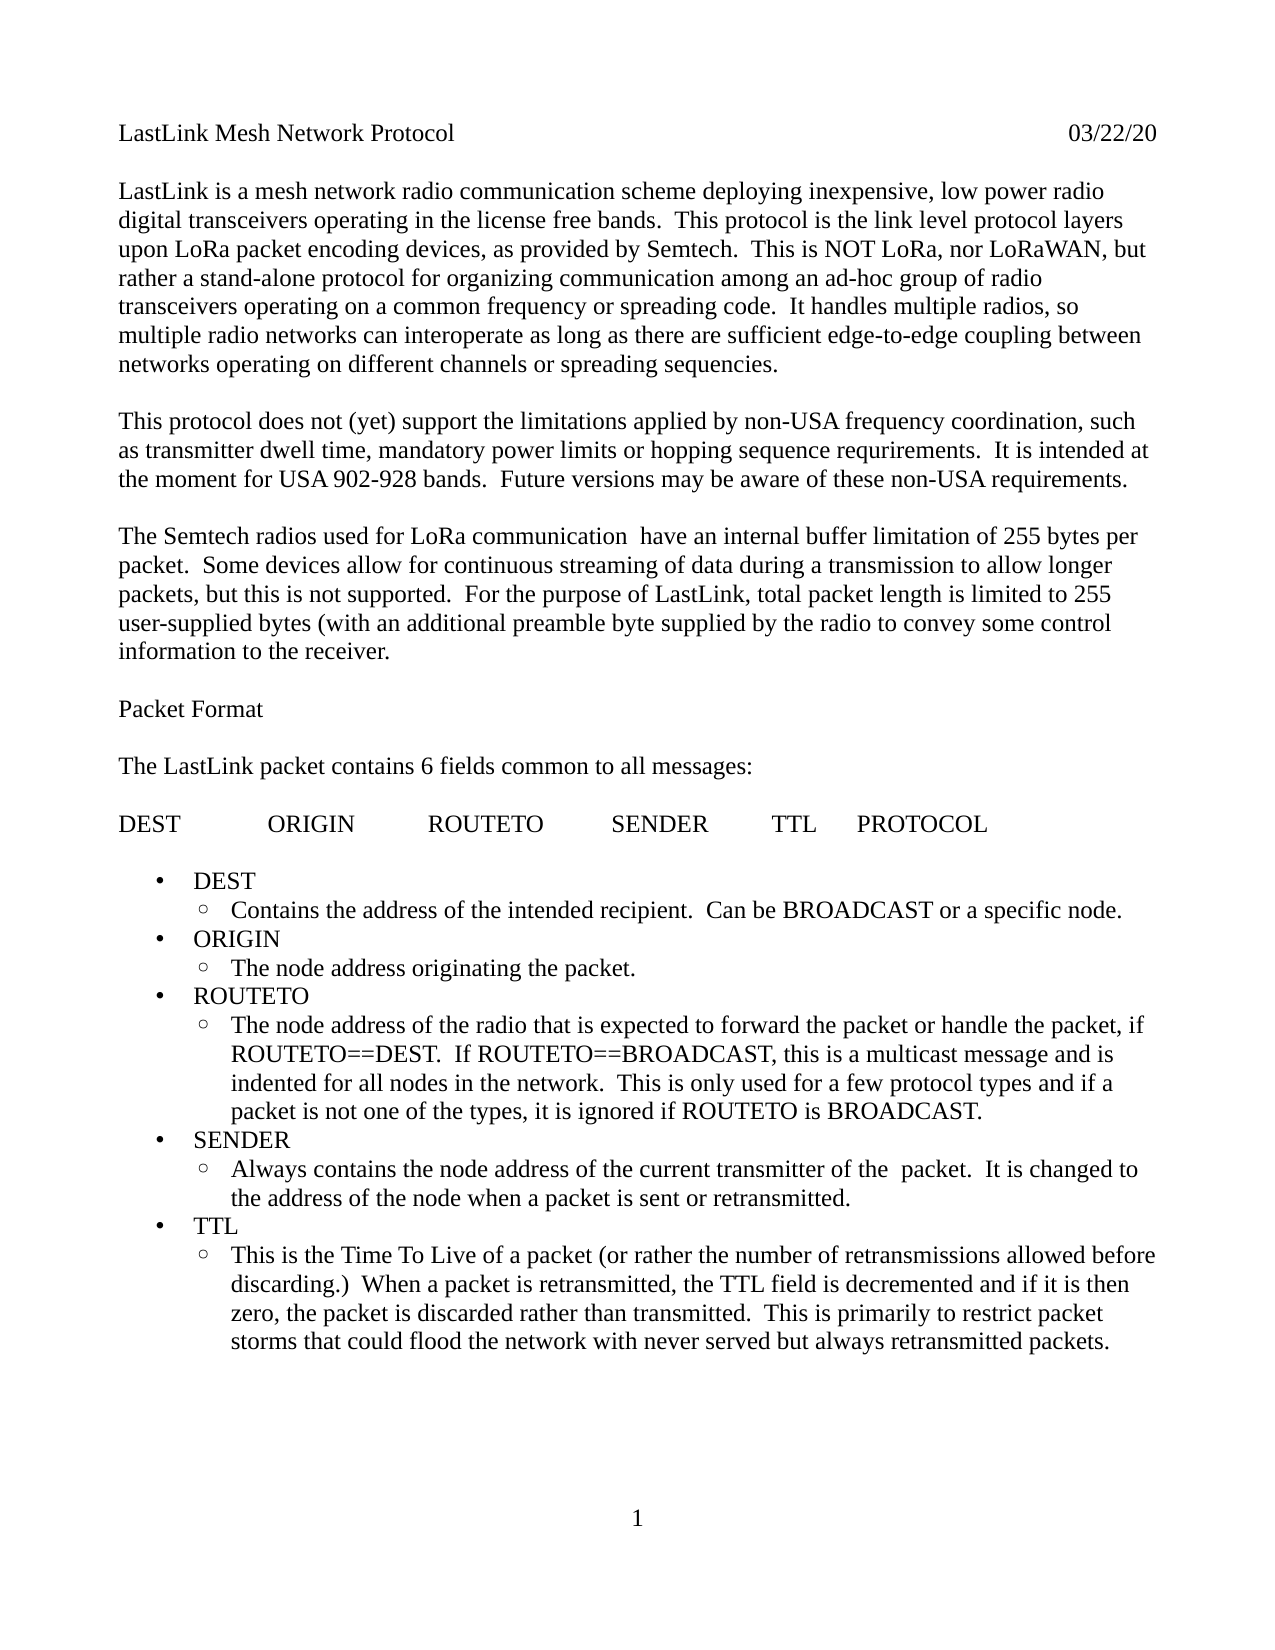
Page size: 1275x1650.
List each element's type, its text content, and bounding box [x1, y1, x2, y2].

list The node address of the radio that is expected to forward the packet or handle the packet, if ROUTETO==DEST. If ROUTETO==BROADCAST, this is a multicast message and is indented for all nodes in the network. This is only used for a few protocol types and if a packet is not one of the types, it is ignored if ROUTETO is BROADCAST. [193, 1010, 1157, 1125]
list Contains the address of the intended recipient. Can be BROADCAST or a specific node. [193, 895, 1157, 924]
text The Semtech radios used for LoRa communication have an internal buffer limitation of 255 bytes per packet. Some devices allow for continuous streaming of data during a transmission to allow longer packets, but this is not supported. For the purpose of LastLink, total packet length is limited to 255 user-supplied bytes (with an additional preamble byte supplied by the radio to convey some control information to the receiver. [118, 521, 1157, 665]
list TTL [156, 1211, 1157, 1240]
list SENDER [156, 1125, 1157, 1154]
text The LastLink packet contains 6 fields common to all messages: [118, 751, 1157, 780]
list The node address originating the packet. [193, 953, 1157, 981]
text LastLink is a mesh network radio communication scheme deploying inexpensive, low power radio digital transceivers operating in the license free bands. This protocol is the link level protocol layers upon LoRa packet encoding devices, as provided by Semtech. This is NOT LoRa, nor LoRaWAN, but rather a stand-alone protocol for organizing communication among an ad-hoc group of radio transceivers operating on a common frequency or spreading code. It handles multiple radios, so multiple radio networks can interoperate as long as there are sufficient edge-to-edge coupling between networks operating on different channels or spreading sequencies. [118, 176, 1157, 378]
text Packet Format [118, 694, 1157, 723]
list Always contains the node address of the current transmitter of the packet. It is changed to the address of the node when a packet is sent or retransmitted. [193, 1154, 1157, 1211]
text DEST ORIGIN ROUTETO SENDER TTL PROTOCOL [118, 809, 1157, 838]
list DEST [156, 866, 1157, 895]
text This protocol does not (yet) support the limitations applied by non-USA frequency coordination, such as transmitter dwell time, mandatory power limits or hopping sequence requrirements. It is intended at the moment for USA 902-928 bands. Future versions may be aware of these non-USA requirements. [118, 378, 1157, 493]
list ORIGIN [156, 924, 1157, 953]
list This is the Time To Live of a packet (or rather the number of retransmissions allowed before discarding.) When a packet is retransmitted, the TTL field is decremented and if it is then zero, the packet is discarded rather than transmitted. This is primarily to restrict packet storms that could flood the network with never served but always retransmitted packets. [193, 1240, 1157, 1355]
list ROUTETO [156, 981, 1157, 1010]
